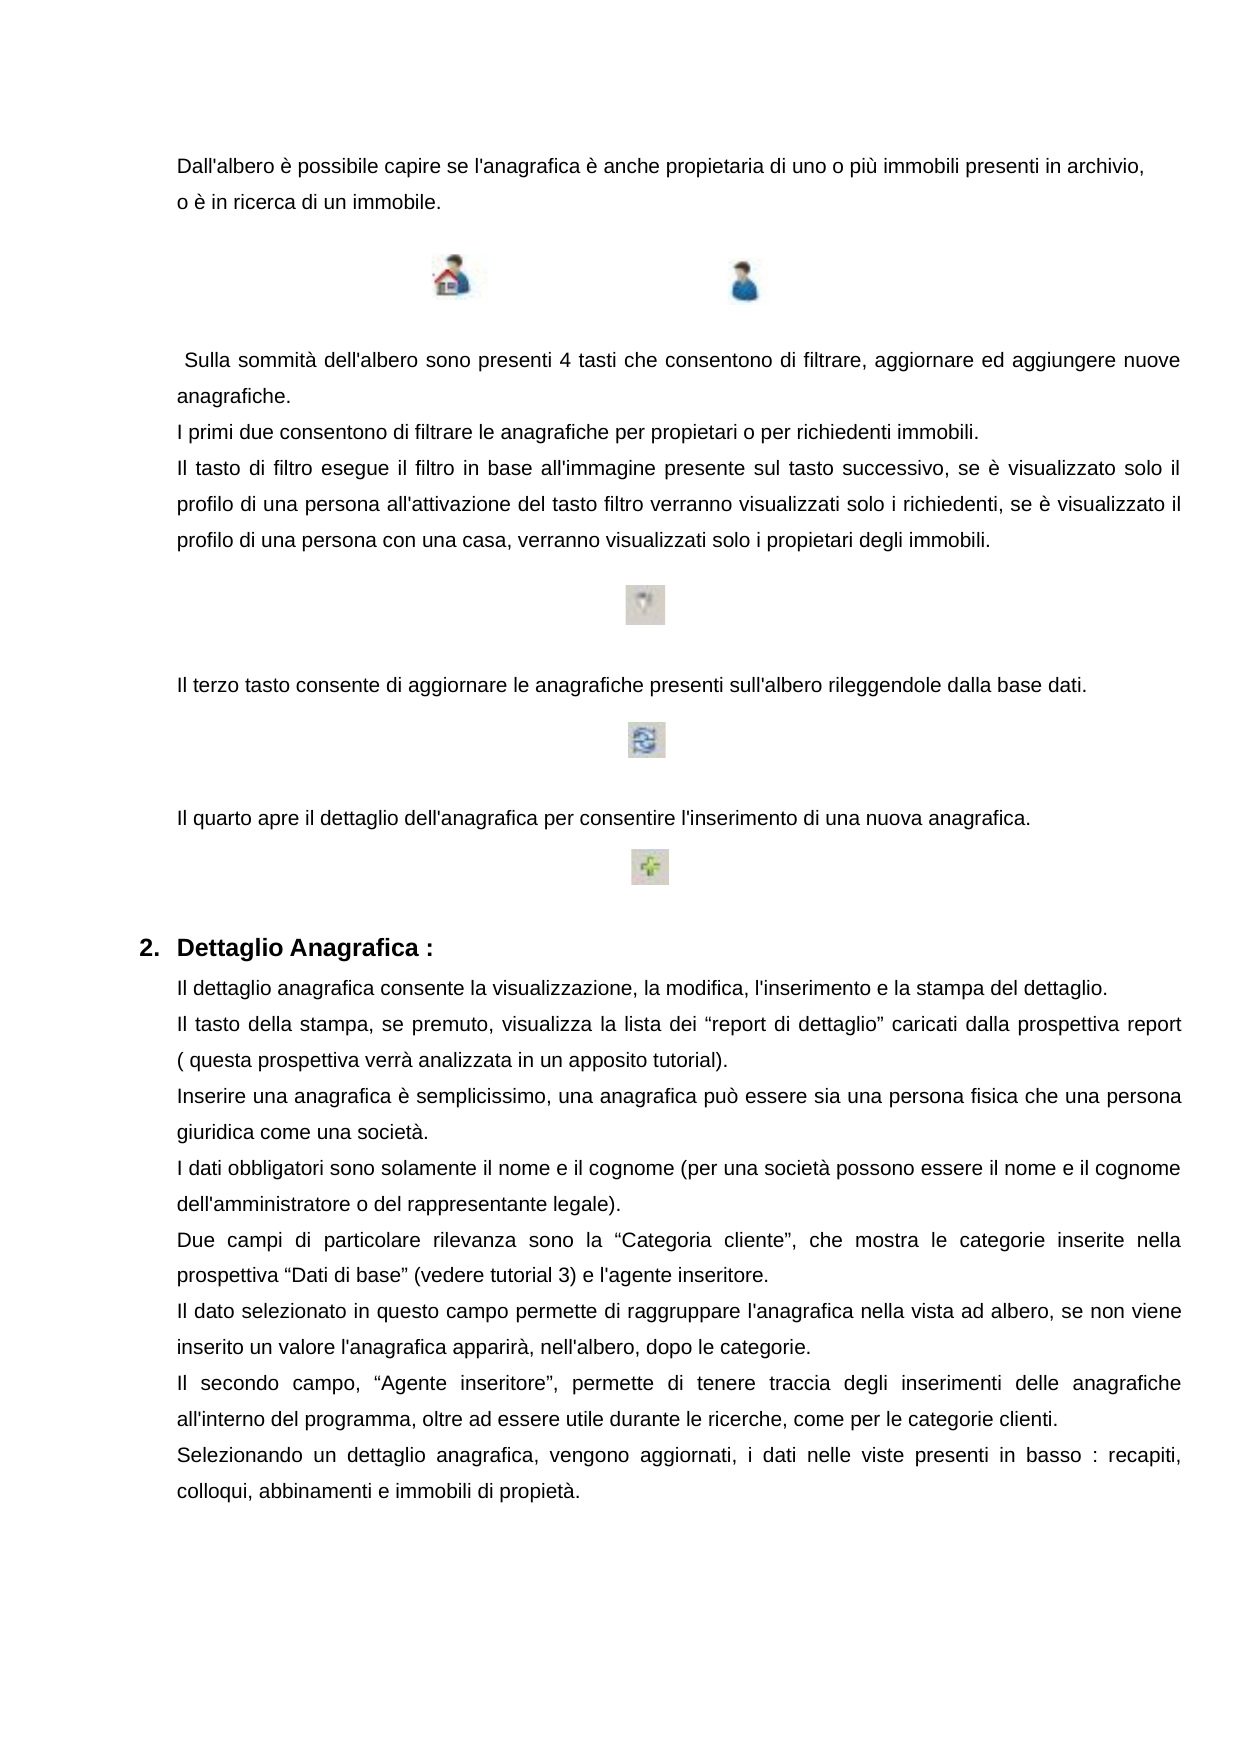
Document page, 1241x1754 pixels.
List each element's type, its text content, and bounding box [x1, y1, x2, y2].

list Il terzo tasto consente di aggiornare le anagrafiche presenti sull'albero rileggendole dalla base dati. [139, 673, 1183, 697]
list Dettaglio Anagrafica : [139, 933, 1183, 961]
list Inserire una anagrafica è semplicissimo, una anagrafica può essere sia una persona fisica che una persona giuridica come una società. [139, 1084, 1183, 1143]
list Dall'albero è possibile capire se l'anagrafica è anche propietaria di uno o più immobili presenti in archivio, [139, 154, 1183, 178]
list Due campi di particolare rilevanza sono la “Categoria cliente”, che mostra le categorie inserite nella prospettiva “Dati di base” (vedere tutorial 3) e l'agente inseritore. [139, 1227, 1183, 1287]
picture [431, 254, 488, 300]
picture [625, 585, 665, 625]
list Il dettaglio anagrafica consente la visualizzazione, la modifica, l'inserimento e la stampa del dettaglio. [139, 976, 1183, 1000]
list Il tasto di filtro esegue il filtro in base all'immagine presente sul tasto successivo, se è visualizzato solo il profilo di una persona all'attivazione del tasto filtro verranno visualizzati solo i richiedenti, se è visualizzato il profilo di una persona con una casa, verranno visualizzati solo i propietari degli immobili. [139, 456, 1183, 551]
list I primi due consentono di filtrare le anagrafiche per propietari o per richiedenti immobili. [139, 420, 1183, 444]
picture [631, 849, 669, 885]
list o è in ricerca di un immobile. [139, 190, 1183, 214]
picture [727, 258, 770, 305]
list Il quarto apre il dettaglio dell'anagrafica per consentire l'inserimento di una nuova anagrafica. [139, 806, 1183, 829]
list Il dato selezionato in questo campo permette di raggruppare l'anagrafica nella vista ad albero, se non viene inserito un valore l'anagrafica apparirà, nell'albero, dopo le categorie. [139, 1299, 1183, 1359]
picture [628, 722, 666, 758]
list Selezionando un dettaglio anagrafica, vengono aggiornati, i dati nelle viste presenti in basso : recapiti, colloqui, abbinamenti e immobili di propietà. [139, 1443, 1183, 1503]
list I dati obbligatori sono solamente il nome e il cognome (per una società possono essere il nome e il cognome dell'amministratore o del rappresentante legale). [139, 1156, 1183, 1215]
list Sulla sommità dell'albero sono presenti 4 tasti che consentono di filtrare, aggiornare ed aggiungere nuove anagrafiche. [139, 348, 1183, 408]
list Il tasto della stampa, se premuto, visualizza la lista dei “report di dettaglio” caricati dalla prospettiva report ( questa prospettiva verrà analizzata in un apposito tutorial). [139, 1012, 1183, 1072]
list Il secondo campo, “Agente inseritore”, permette di tenere traccia degli inserimenti delle anagrafiche all'interno del programma, oltre ad essere utile durante le ricerche, come per le categorie clienti. [139, 1371, 1183, 1431]
